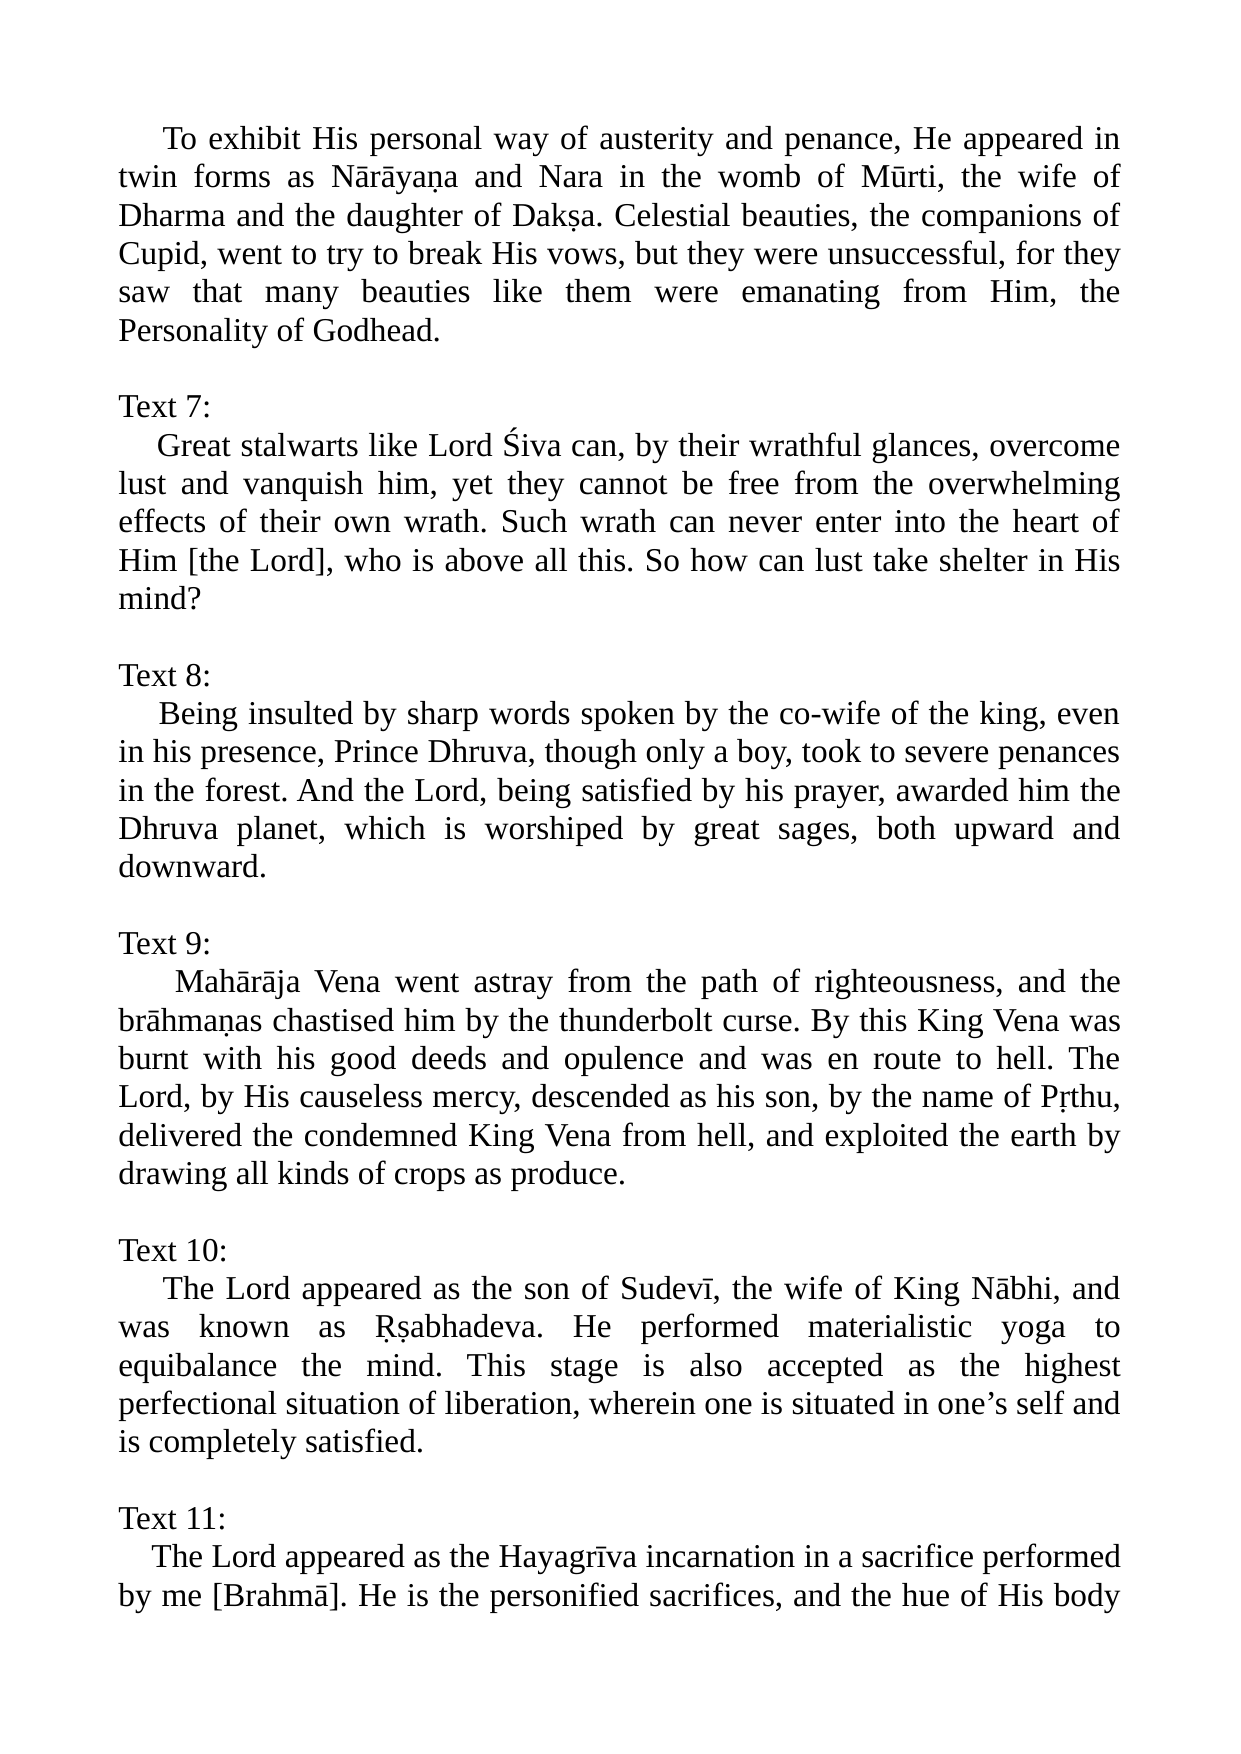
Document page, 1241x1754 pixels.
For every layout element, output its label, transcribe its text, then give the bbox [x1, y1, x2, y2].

text To exhibit His personal way of austerity and penance, He appeared in twin forms as Nārāyaṇa and Nara in the womb of Mūrti, the wife of Dharma and the daughter of Dakṣa. Celestial beauties, the companions of Cupid, went to try to break His vows, but they were unsuccessful, for they saw that many beauties like them were emanating from Him, the Personality of Godhead. [118, 118, 1122, 348]
text Mahārāja Vena went astray from the path of righteousness, and the brāhmaṇas chastised him by the thunderbolt curse. By this King Vena was burnt with his good deeds and opulence and was en route to hell. The Lord, by His causeless mercy, descended as his son, by the name of Pṛthu, delivered the condemned King Vena from hell, and exploited the earth by drawing all kinds of crops as produce. [118, 961, 1122, 1191]
text The Lord appeared as the Hayagrīva incarnation in a sacrifice performed by me [Brahmā]. He is the personified sacrifices, and the hue of His body [118, 1536, 1122, 1613]
text Text 11: [118, 1498, 1122, 1536]
text Being insulted by sharp words spoken by the co-wife of the king, even in his presence, Prince Dhruva, though only a boy, took to severe penances in the forest. And the Lord, being satisfied by his prayer, awarded him the Dhruva planet, which is worshiped by great sages, both upward and downward. [118, 693, 1122, 885]
text Text 8: [118, 655, 1122, 693]
text Great stalwarts like Lord Śiva can, by their wrathful glances, overcome lust and vanquish him, yet they cannot be free from the overwhelming effects of their own wrath. Such wrath can never enter into the heart of Him [the Lord], who is above all this. So how can lust take shelter in His mind? [118, 425, 1122, 616]
text Text 7: [118, 386, 1122, 425]
text The Lord appeared as the son of Sudevī, the wife of King Nābhi, and was known as Ṛṣabhadeva. He performed materialistic yoga to equibalance the mind. This stage is also accepted as the highest perfectional situation of liberation, wherein one is situated in one’s self and is completely satisfied. [118, 1268, 1122, 1460]
text Text 9: [118, 923, 1122, 961]
text Text 10: [118, 1230, 1122, 1268]
